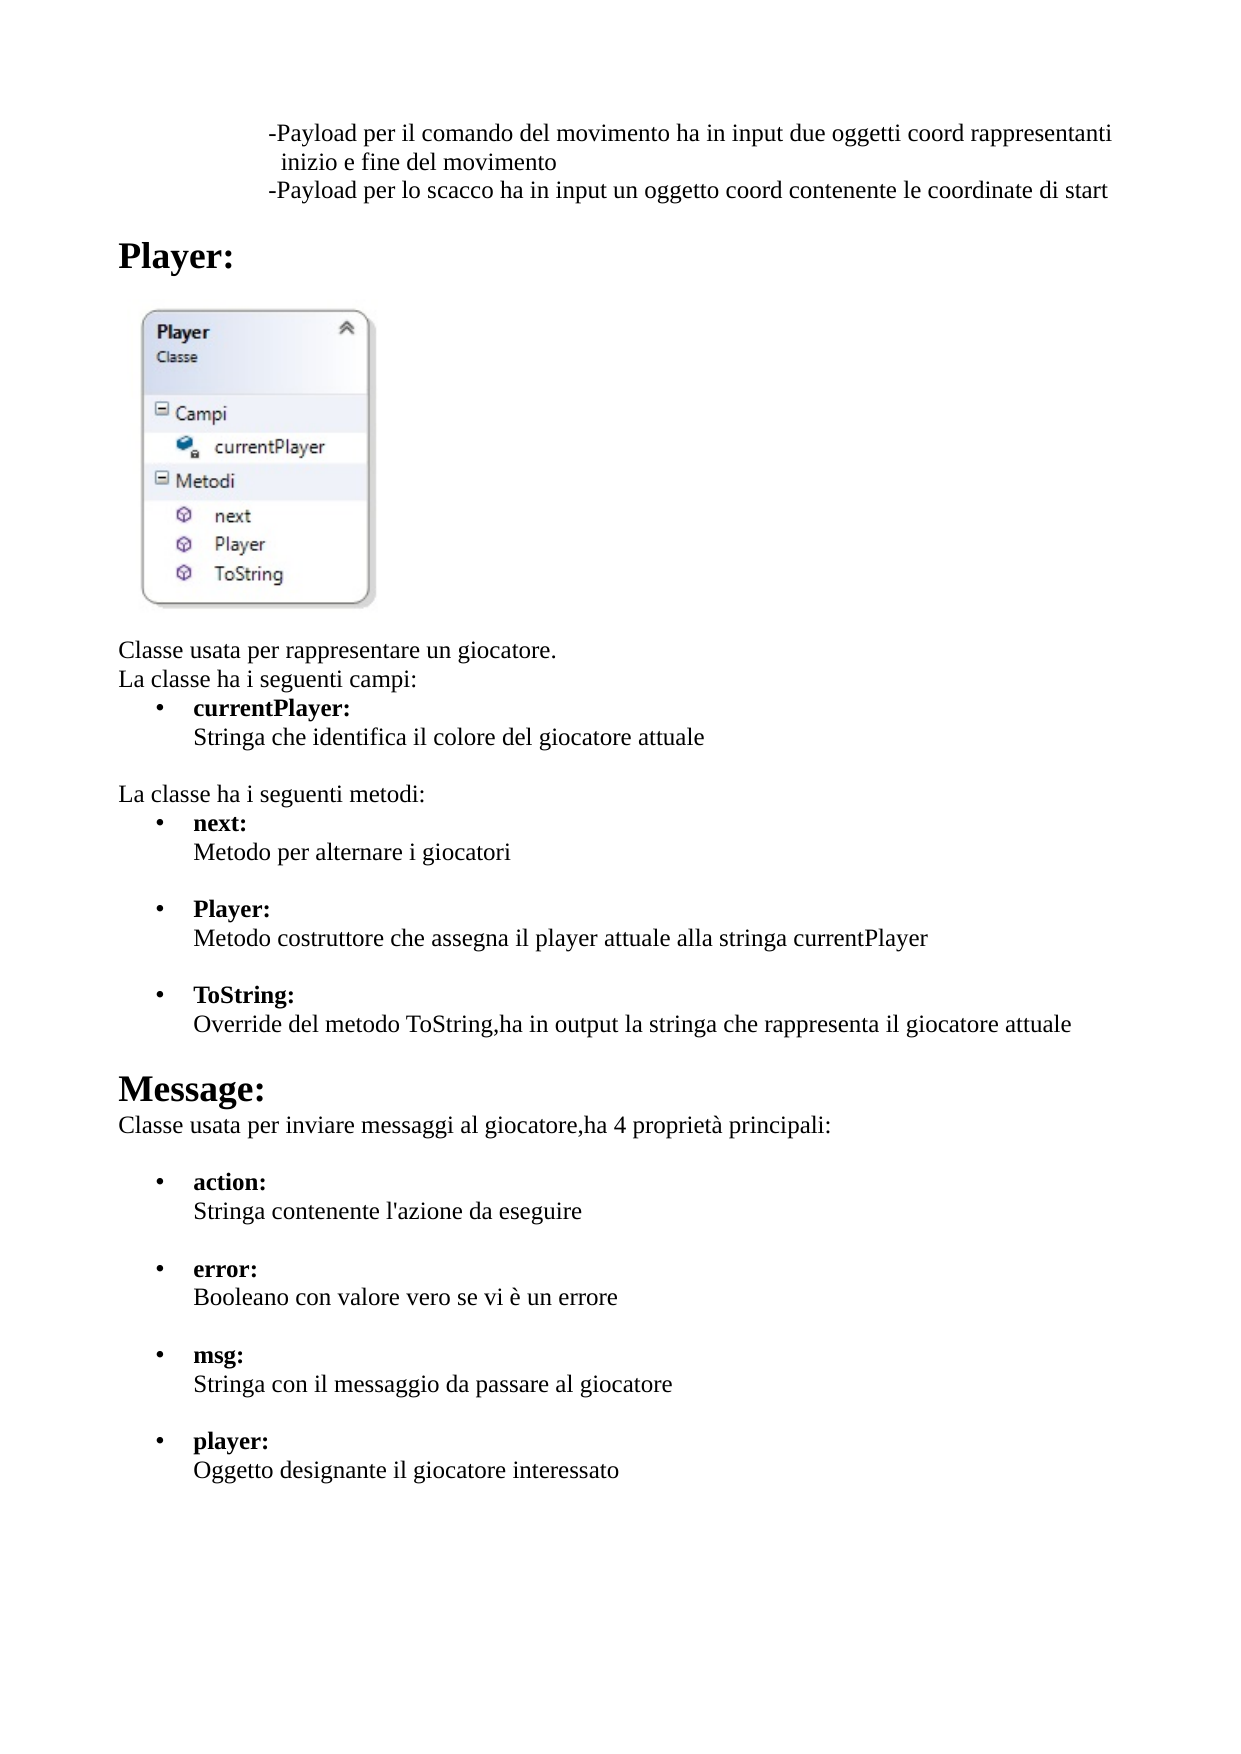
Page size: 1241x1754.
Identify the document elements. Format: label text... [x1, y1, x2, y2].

list currentPlayer: [156, 693, 1122, 722]
text Oggetto designante il giocatore interessato [118, 1455, 1122, 1484]
text Booleano con valore vero se vi è un errore [118, 1282, 1122, 1311]
list msg: [156, 1340, 1122, 1369]
list action: [156, 1167, 1122, 1196]
list ToString: [156, 981, 1122, 1009]
text La classe ha i seguenti campi: [118, 664, 1122, 693]
text -Payload per il comando del movimento ha in input due oggetti coord rappresentanti inizio e fine del movimento [118, 118, 1122, 176]
text Metodo costruttore che assegna il player attuale alla stringa currentPlayer [118, 923, 1122, 952]
text Classe usata per rappresentare un giocatore. [118, 636, 1122, 664]
list player: [156, 1426, 1122, 1455]
text Stringa con il messaggio da passare al giocatore [118, 1369, 1122, 1397]
text Metodo per alternare i giocatori [118, 837, 1122, 866]
text Override del metodo ToString,ha in output la stringa che rappresenta il giocatore attuale [118, 1009, 1122, 1038]
picture [127, 299, 414, 620]
text Stringa contenente l'azione da eseguire [118, 1196, 1122, 1225]
text -Payload per lo scacco ha in input un oggetto coord contenente le coordinate di start [118, 176, 1122, 204]
text Stringa che identifica il colore del giocatore attuale [118, 722, 1122, 751]
list next: [156, 808, 1122, 837]
text La classe ha i seguenti metodi: [118, 779, 1122, 808]
text Classe usata per inviare messaggi al giocatore,ha 4 proprietà principali: [118, 1110, 1122, 1139]
text Player: [118, 233, 1122, 276]
list error: [156, 1254, 1122, 1282]
list Player: [156, 894, 1122, 923]
text Message: [118, 1067, 1122, 1110]
